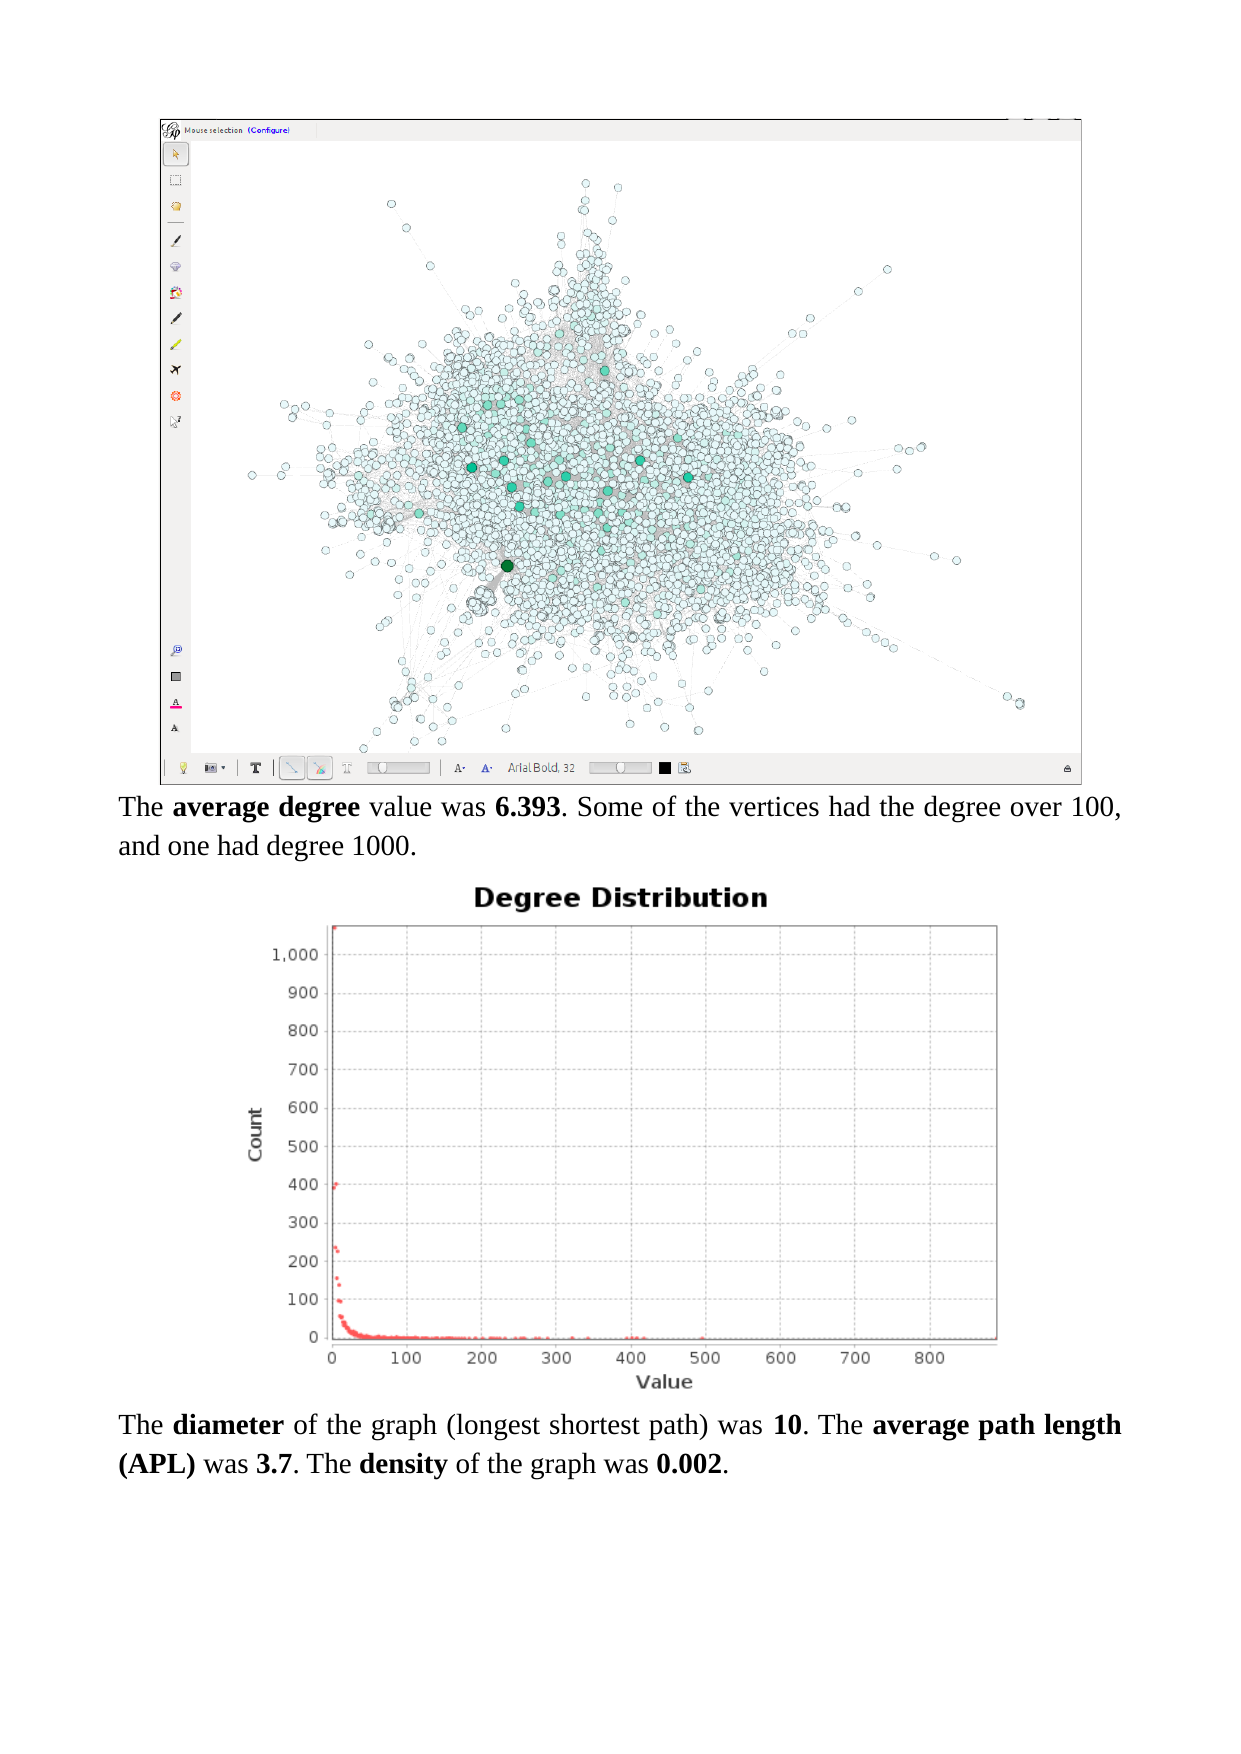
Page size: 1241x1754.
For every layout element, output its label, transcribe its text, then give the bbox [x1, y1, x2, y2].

text The diameter of the graph (longest shortest path) was 10. The average path length (APL) was 3.7. The density of the graph was 0.002. [118, 881, 1122, 1479]
text The average degree value was 6.393. Some of the vertices had the degree over 100, and one had degree 1000. [118, 118, 1122, 862]
picture [229, 881, 1012, 1403]
picture [158, 118, 1082, 785]
